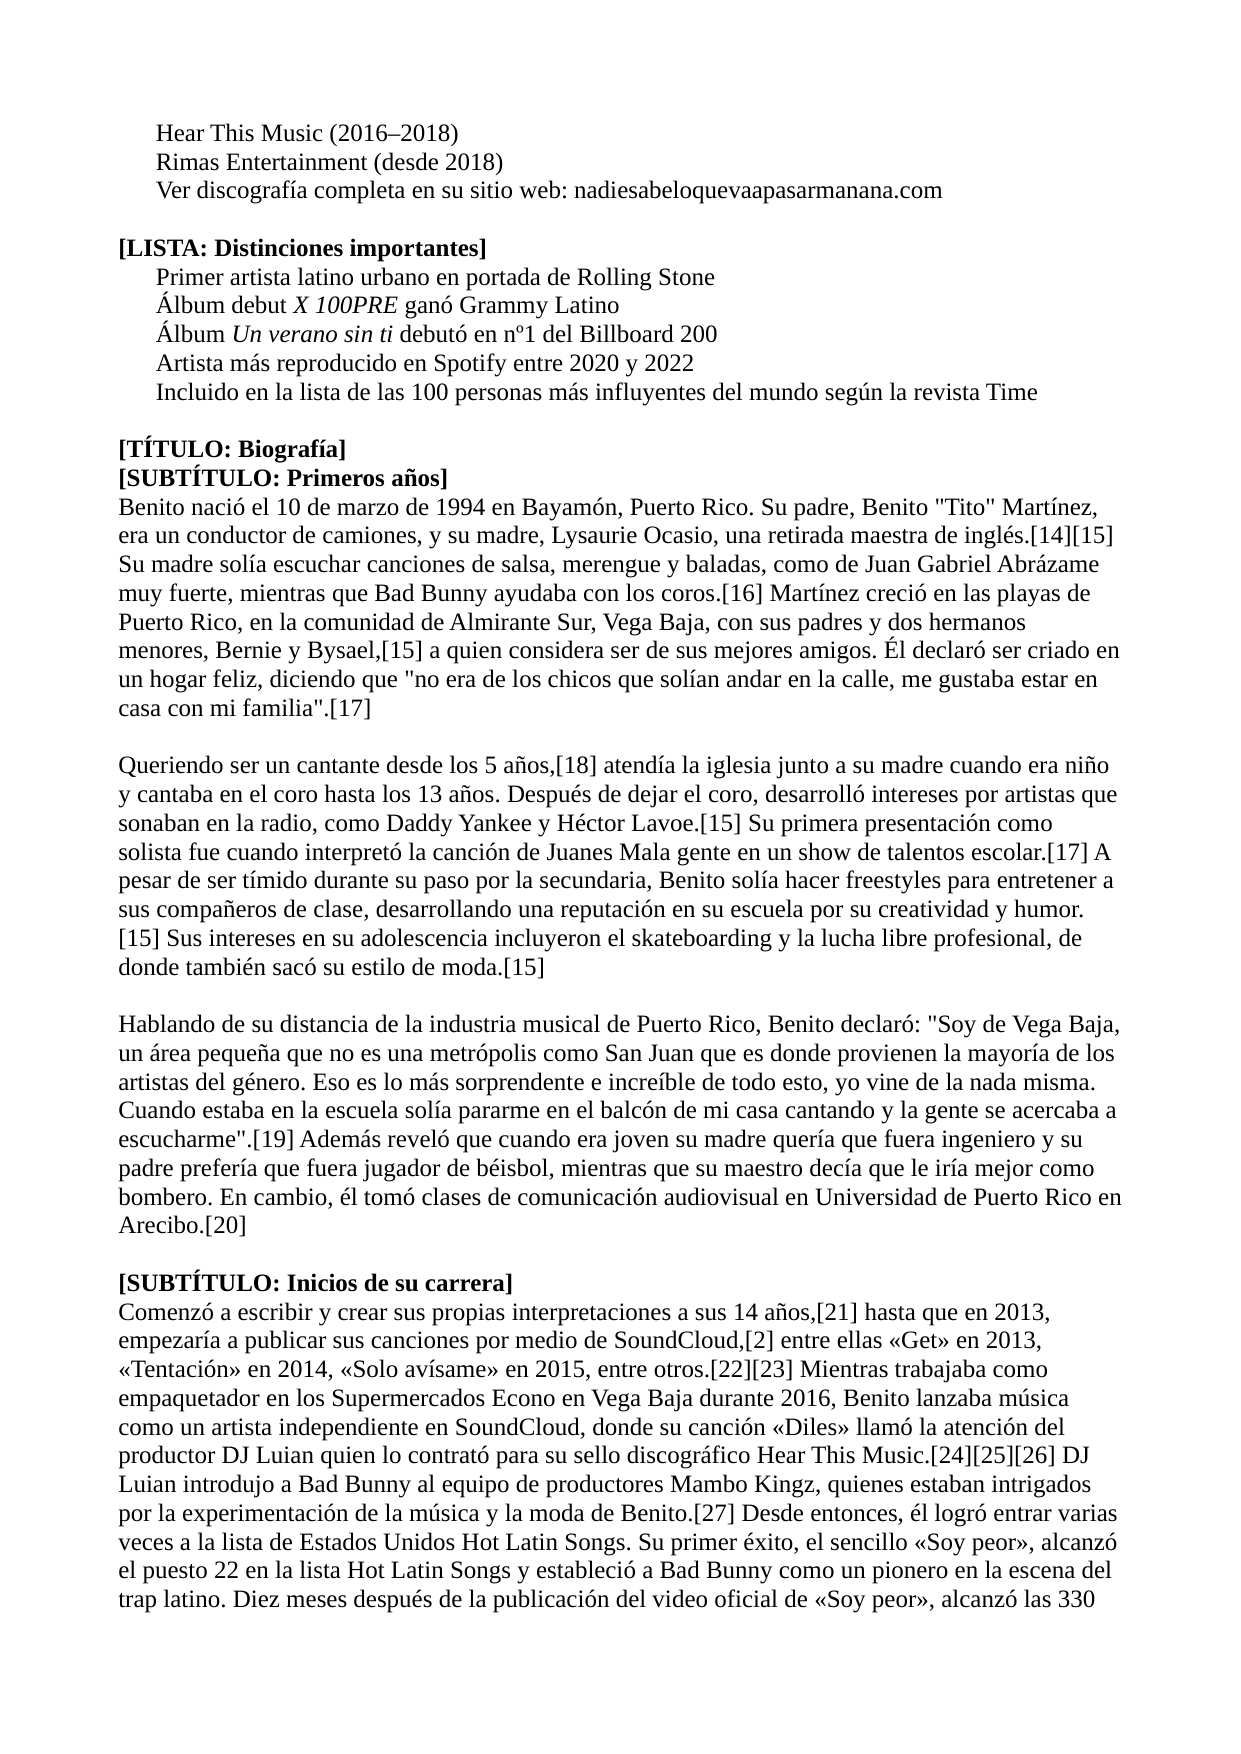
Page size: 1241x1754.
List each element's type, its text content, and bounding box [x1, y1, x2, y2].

text Artista más reproducido en Spotify entre 2020 y 2022 [156, 348, 1122, 377]
text Incluido en la lista de las 100 personas más influyentes del mundo según la revista Time [156, 377, 1122, 406]
text [LISTA: Distinciones importantes] [118, 233, 1122, 262]
text Primer artista latino urbano en portada de Rolling Stone [156, 262, 1122, 291]
text [SUBTÍTULO: Inicios de su carrera] Comenzó a escribir y crear sus propias interpretaciones a sus 14 años,[21]​ hasta que en 2013, empezaría a publicar sus canciones por medio de SoundCloud,[2]​ entre ellas «Get» en 2013, «Tentación» en 2014, «Solo avísame» en 2015, entre otros.[22]​[23]​ Mientras trabajaba como empaquetador en los Supermercados Econo en Vega Baja durante 2016, Benito lanzaba música como un artista independiente en SoundCloud, donde su canción «Diles» llamó la atención del productor DJ Luian quien lo contrató para su sello discográfico Hear This Music.[24]​[25]​[26]​ DJ Luian introdujo a Bad Bunny al equipo de productores Mambo Kingz, quienes estaban intrigados por la experimentación de la música y la moda de Benito.[27]​ Desde entonces, él logró entrar varias veces a la lista de Estados Unidos Hot Latin Songs. Su primer éxito, el sencillo «Soy peor», alcanzó el puesto 22 en la lista Hot Latin Songs y estableció a Bad Bunny como un pionero en la escena del trap latino. Diez meses después de la publicación del video oficial de «Soy peor», alcanzó las 330 [118, 1268, 1122, 1613]
text Ver discografía completa en su sitio web: nadiesabeloquevaapasarmanana.com [156, 176, 1122, 204]
text Hablando de su distancia de la industria musical de Puerto Rico, Benito declaró: "Soy de Vega Baja, un área pequeña que no es una metrópolis como San Juan que es donde provienen la mayoría de los artistas del género. Eso es lo más sorprendente e increíble de todo esto, yo vine de la nada misma. Cuando estaba en la escuela solía pararme en el balcón de mi casa cantando y la gente se acercaba a escucharme".[19]​ Además reveló que cuando era joven su madre quería que fuera ingeniero y su padre prefería que fuera jugador de béisbol, mientras que su maestro decía que le iría mejor como bombero. En cambio, él tomó clases de comunicación audiovisual en Universidad de Puerto Rico en Arecibo.[20]​ [118, 1009, 1122, 1239]
text [SUBTÍTULO: Primeros años] Benito nació el 10 de marzo de 1994 en Bayamón, Puerto Rico. Su padre, Benito "Tito" Martínez, era un conductor de camiones, y su madre, Lysaurie Ocasio, una retirada maestra de inglés.[14]​[15]​ Su madre solía escuchar canciones de salsa, merengue y baladas, como de Juan Gabriel Abrázame muy fuerte, mientras que Bad Bunny ayudaba con los coros.[16]​ Martínez creció en las playas de Puerto Rico, en la comunidad de Almirante Sur, Vega Baja, con sus padres y dos hermanos menores, Bernie y Bysael,[15]​ a quien considera ser de sus mejores amigos. Él declaró ser criado en un hogar feliz, diciendo que "no era de los chicos que solían andar en la calle, me gustaba estar en casa con mi familia".[17]​ [118, 463, 1122, 722]
text Hear This Music (2016–2018) [156, 118, 1122, 147]
text [TÍTULO: Biografía] [118, 434, 1122, 463]
text Álbum Un verano sin ti debutó en nº1 del Billboard 200 [156, 319, 1122, 348]
text Rimas Entertainment (desde 2018) [156, 147, 1122, 176]
text Álbum debut X 100PRE ganó Grammy Latino [156, 291, 1122, 319]
text Queriendo ser un cantante desde los 5 años,[18]​ atendía la iglesia junto a su madre cuando era niño y cantaba en el coro hasta los 13 años. Después de dejar el coro, desarrolló intereses por artistas que sonaban en la radio, como Daddy Yankee y Héctor Lavoe.[15]​ Su primera presentación como solista fue cuando interpretó la canción de Juanes Mala gente en un show de talentos escolar.[17]​ A pesar de ser tímido durante su paso por la secundaria, Benito solía hacer freestyles para entretener a sus compañeros de clase, desarrollando una reputación en su escuela por su creatividad y humor.[15]​ Sus intereses en su adolescencia incluyeron el skateboarding y la lucha libre profesional, de donde también sacó su estilo de moda.[15]​ [118, 751, 1122, 981]
